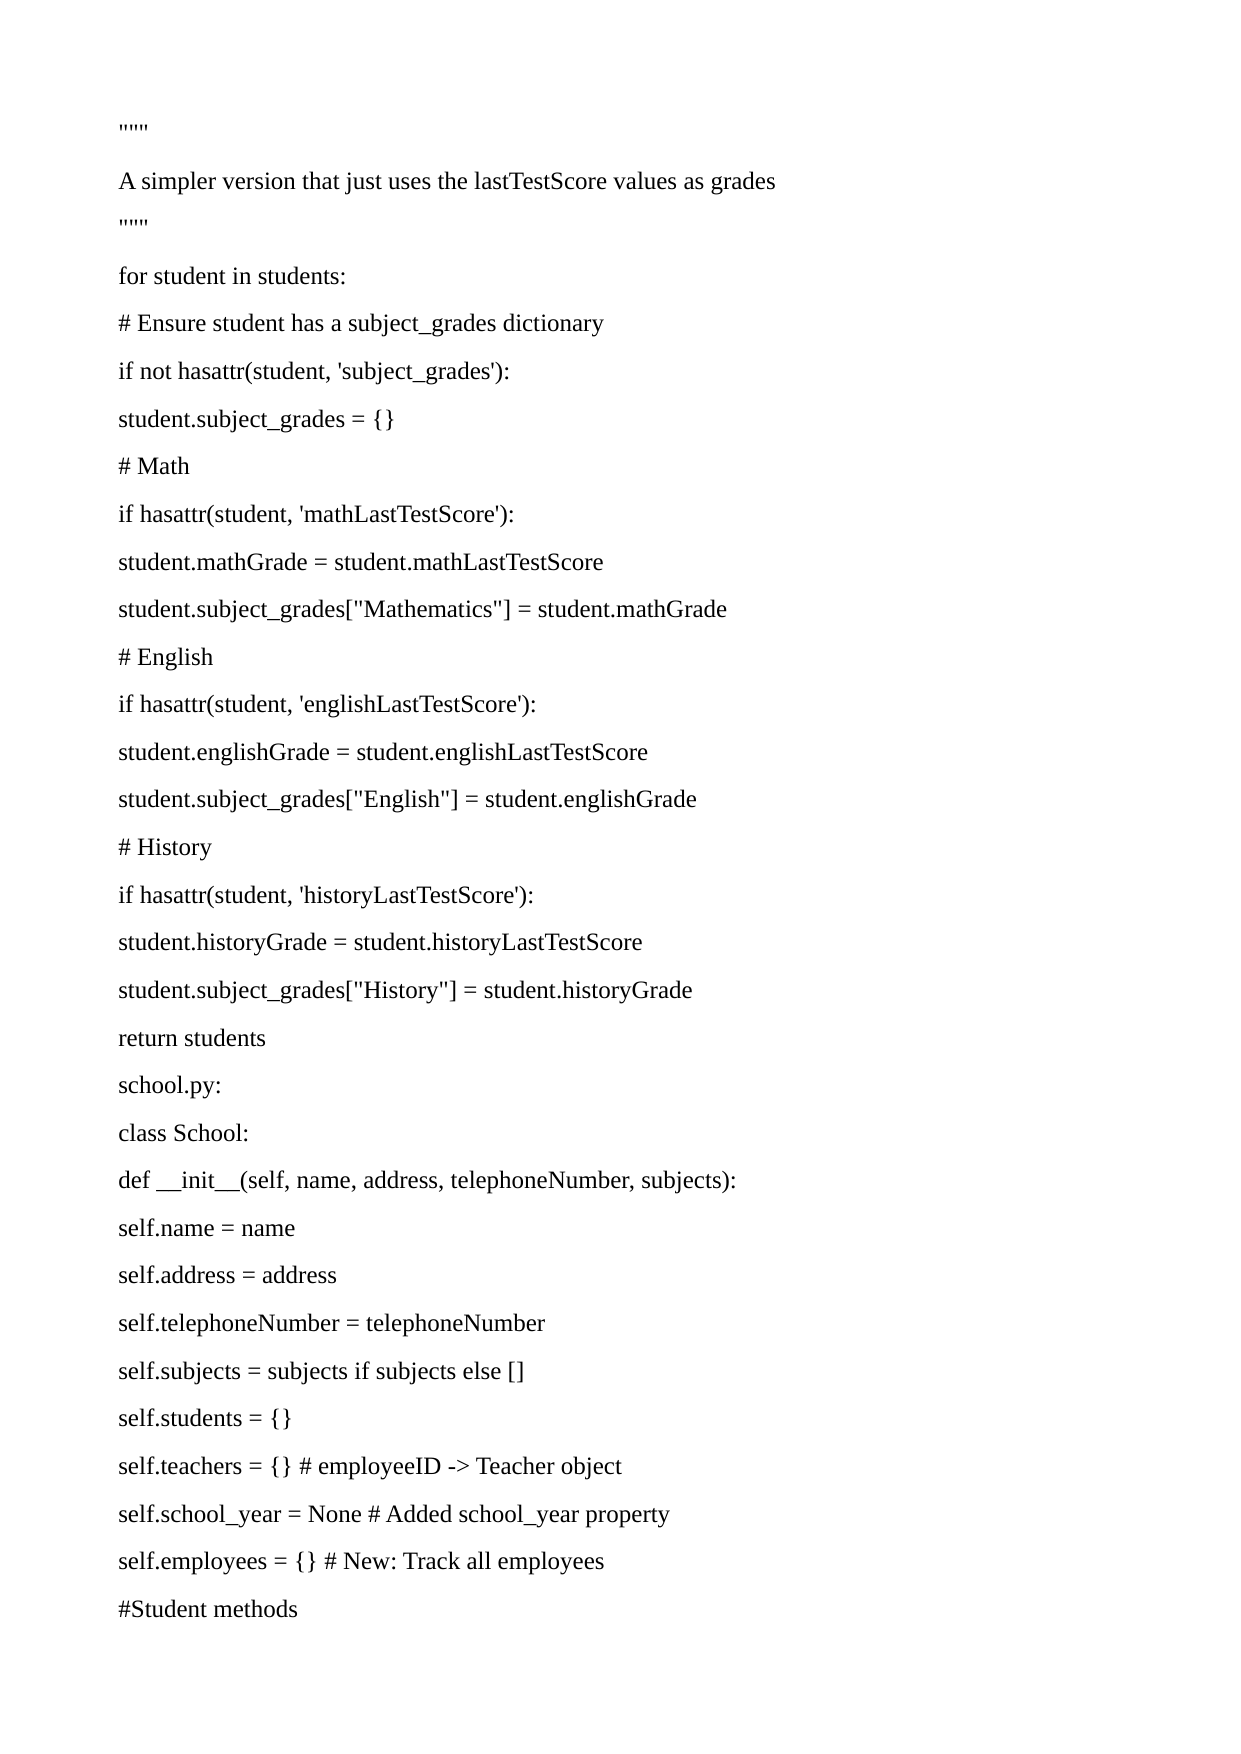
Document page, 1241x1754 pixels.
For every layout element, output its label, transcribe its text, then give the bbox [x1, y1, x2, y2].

text school.py: [118, 1070, 1122, 1099]
text student.subject_grades["History"] = student.historyGrade [118, 975, 1122, 1004]
text # History [118, 832, 1122, 861]
text self.name = name [118, 1213, 1122, 1242]
text self.employees = {} # New: Track all employees [118, 1546, 1122, 1575]
text student.subject_grades["English"] = student.englishGrade [118, 784, 1122, 813]
text A simpler version that just uses the lastTestScore values as grades [118, 166, 1122, 194]
text # Math [118, 451, 1122, 480]
text student.subject_grades["Mathematics"] = student.mathGrade [118, 594, 1122, 623]
text """ [118, 118, 1122, 147]
text #Student methods [118, 1594, 1122, 1623]
text def __init__(self, name, address, telephoneNumber, subjects): [118, 1165, 1122, 1194]
text if hasattr(student, 'englishLastTestScore'): [118, 689, 1122, 718]
text # Ensure student has a subject_grades dictionary [118, 308, 1122, 337]
text # English [118, 642, 1122, 671]
text student.mathGrade = student.mathLastTestScore [118, 547, 1122, 575]
text self.address = address [118, 1261, 1122, 1289]
text class School: [118, 1118, 1122, 1147]
text student.historyGrade = student.historyLastTestScore [118, 927, 1122, 956]
text """ [118, 213, 1122, 242]
text self.school_year = None # Added school_year property [118, 1499, 1122, 1527]
text student.englishGrade = student.englishLastTestScore [118, 737, 1122, 766]
text self.teachers = {} # employeeID -> Teacher object [118, 1451, 1122, 1480]
text for student in students: [118, 261, 1122, 290]
text self.subjects = subjects if subjects else [] [118, 1356, 1122, 1384]
text student.subject_grades = {} [118, 404, 1122, 432]
text if not hasattr(student, 'subject_grades'): [118, 356, 1122, 385]
text self.telephoneNumber = telephoneNumber [118, 1308, 1122, 1337]
text if hasattr(student, 'historyLastTestScore'): [118, 880, 1122, 908]
text return students [118, 1023, 1122, 1051]
text if hasattr(student, 'mathLastTestScore'): [118, 499, 1122, 528]
text self.students = {} [118, 1403, 1122, 1432]
